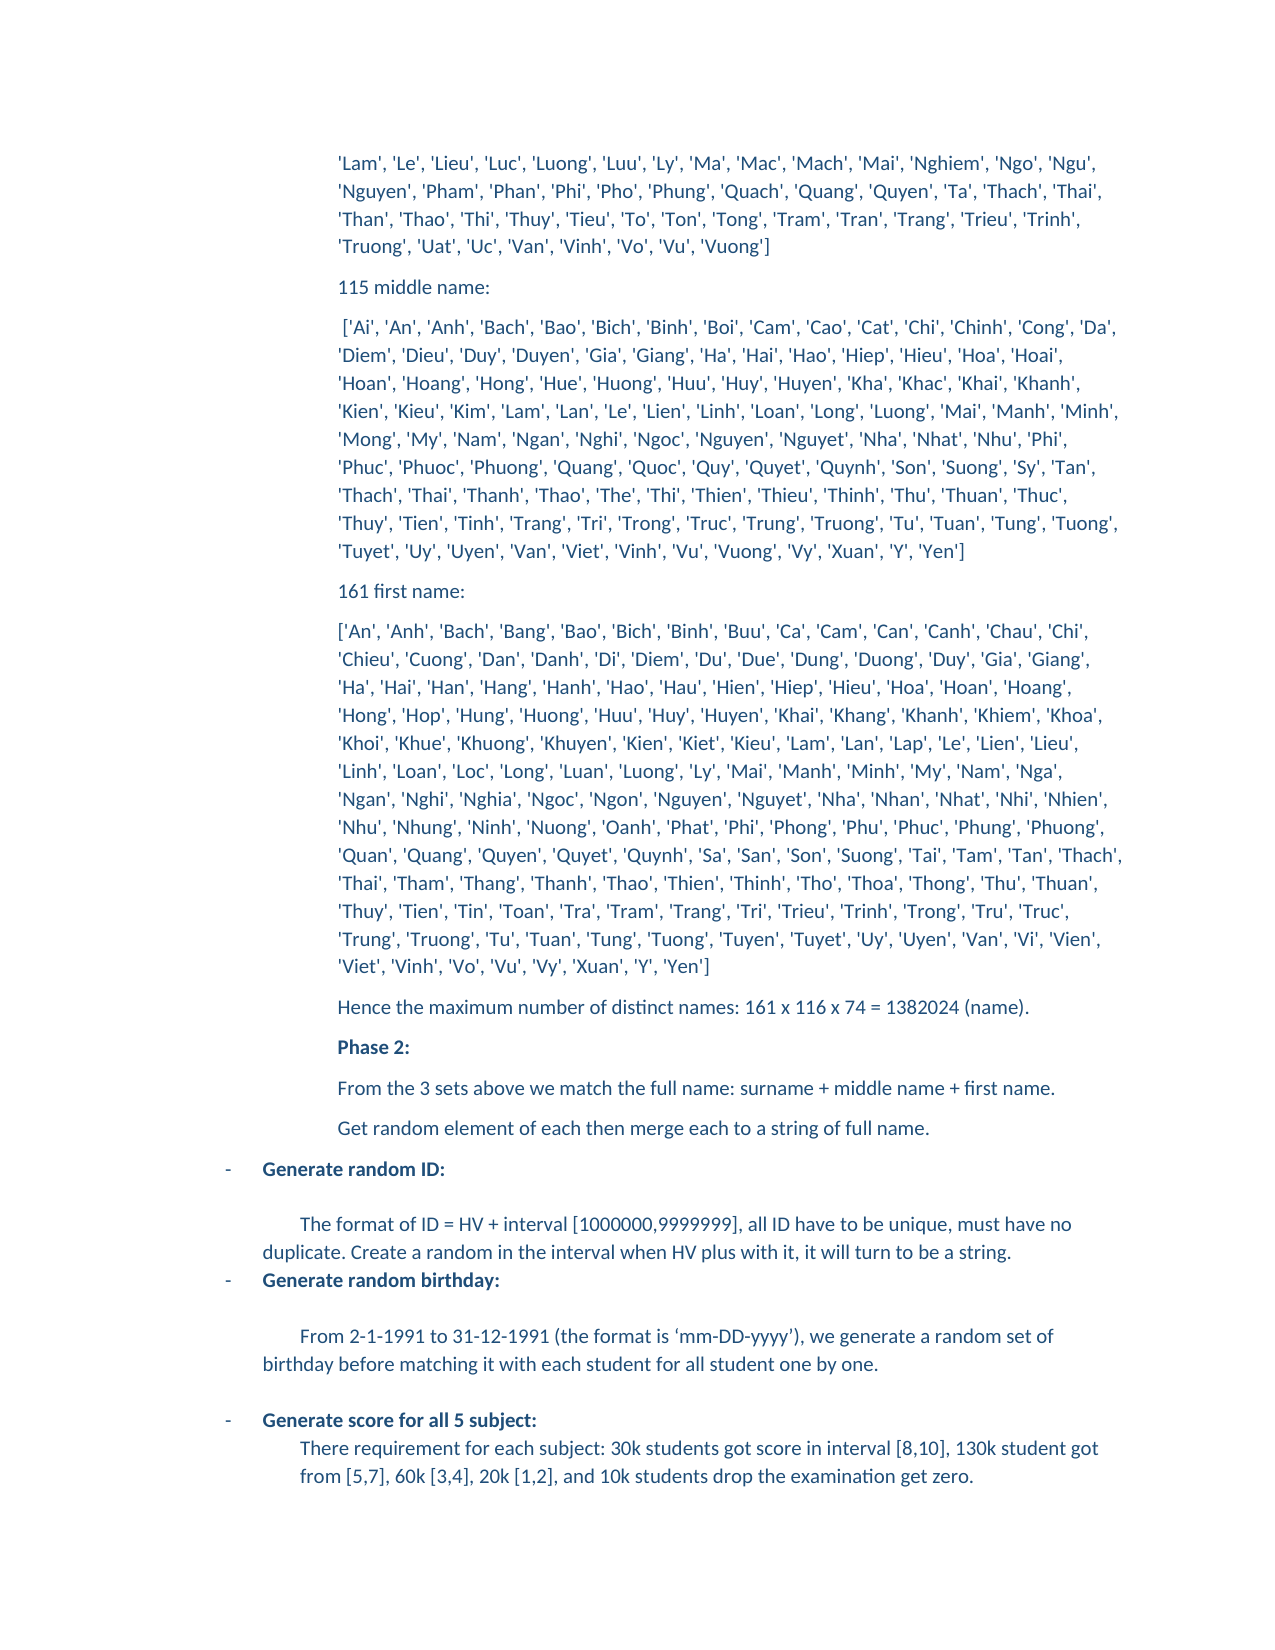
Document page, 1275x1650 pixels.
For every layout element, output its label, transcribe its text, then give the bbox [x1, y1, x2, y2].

list From 2-1-1991 to 31-12-1991 (the format is ‘mm-DD-yyyy’), we generate a random set of birthday before matching it with each student for all student one by one. [262, 1323, 1125, 1377]
list Generate random ID: [225, 1156, 1125, 1181]
text 161 first name: [337, 578, 1125, 604]
text From the 3 sets above we match the full name: surname + middle name + first name. [337, 1075, 1125, 1100]
text Hence the maximum number of distinct names: 161 x 116 x 74 = 1382024 (name). [337, 994, 1125, 1019]
text Phase 2: [337, 1034, 1125, 1060]
text 115 middle name: [337, 274, 1125, 299]
list Generate random birthday: [225, 1267, 1125, 1293]
list Generate score for all 5 subject: [225, 1407, 1125, 1432]
list There requirement for each subject: 30k students got score in interval [8,10], 130k student got from [5,7], 60k [3,4], 20k [1,2], and 10k students drop the examination get zero. [300, 1435, 1125, 1488]
text ['Ai', 'An', 'Anh', 'Bach', 'Bao', 'Bich', 'Binh', 'Boi', 'Cam', 'Cao', 'Cat', 'Chi', 'Chinh', 'Cong', 'Da', 'Diem', 'Dieu', 'Duy', 'Duyen', 'Gia', 'Giang', 'Ha', 'Hai', 'Hao', 'Hiep', 'Hieu', 'Hoa', 'Hoai', 'Hoan', 'Hoang', 'Hong', 'Hue', 'Huong', 'Huu', 'Huy', 'Huyen', 'Kha', 'Khac', 'Khai', 'Khanh', 'Kien', 'Kieu', 'Kim', 'Lam', 'Lan', 'Le', 'Lien', 'Linh', 'Loan', 'Long', 'Luong', 'Mai', 'Manh', 'Minh', 'Mong', 'My', 'Nam', 'Ngan', 'Nghi', 'Ngoc', 'Nguyen', 'Nguyet', 'Nha', 'Nhat', 'Nhu', 'Phi', 'Phuc', 'Phuoc', 'Phuong', 'Quang', 'Quoc', 'Quy', 'Quyet', 'Quynh', 'Son', 'Suong', 'Sy', 'Tan', 'Thach', 'Thai', 'Thanh', 'Thao', 'The', 'Thi', 'Thien', 'Thieu', 'Thinh', 'Thu', 'Thuan', 'Thuc', 'Thuy', 'Tien', 'Tinh', 'Trang', 'Tri', 'Trong', 'Truc', 'Trung', 'Truong', 'Tu', 'Tuan', 'Tung', 'Tuong', 'Tuyet', 'Uy', 'Uyen', 'Van', 'Viet', 'Vinh', 'Vu', 'Vuong', 'Vy', 'Xuan', 'Y', 'Yen'] [337, 314, 1125, 563]
text 'Lam', 'Le', 'Lieu', 'Luc', 'Luong', 'Luu', 'Ly', 'Ma', 'Mac', 'Mach', 'Mai', 'Nghiem', 'Ngo', 'Ngu', 'Nguyen', 'Pham', 'Phan', 'Phi', 'Pho', 'Phung', 'Quach', 'Quang', 'Quyen', 'Ta', 'Thach', 'Thai', 'Than', 'Thao', 'Thi', 'Thuy', 'Tieu', 'To', 'Ton', 'Tong', 'Tram', 'Tran', 'Trang', 'Trieu', 'Trinh', 'Truong', 'Uat', 'Uc', 'Van', 'Vinh', 'Vo', 'Vu', 'Vuong'] [337, 150, 1125, 259]
text Get random element of each then merge each to a string of full name. [262, 1115, 1125, 1141]
list The format of ID = HV + interval [1000000,9999999], all ID have to be unique, must have no duplicate. Create a random in the interval when HV plus with it, it will turn to be a string. [262, 1212, 1125, 1265]
text ['An', 'Anh', 'Bach', 'Bang', 'Bao', 'Bich', 'Binh', 'Buu', 'Ca', 'Cam', 'Can', 'Canh', 'Chau', 'Chi', 'Chieu', 'Cuong', 'Dan', 'Danh', 'Di', 'Diem', 'Du', 'Due', 'Dung', 'Duong', 'Duy', 'Gia', 'Giang', 'Ha', 'Hai', 'Han', 'Hang', 'Hanh', 'Hao', 'Hau', 'Hien', 'Hiep', 'Hieu', 'Hoa', 'Hoan', 'Hoang', 'Hong', 'Hop', 'Hung', 'Huong', 'Huu', 'Huy', 'Huyen', 'Khai', 'Khang', 'Khanh', 'Khiem', 'Khoa', 'Khoi', 'Khue', 'Khuong', 'Khuyen', 'Kien', 'Kiet', 'Kieu', 'Lam', 'Lan', 'Lap', 'Le', 'Lien', 'Lieu', 'Linh', 'Loan', 'Loc', 'Long', 'Luan', 'Luong', 'Ly', 'Mai', 'Manh', 'Minh', 'My', 'Nam', 'Nga', 'Ngan', 'Nghi', 'Nghia', 'Ngoc', 'Ngon', 'Nguyen', 'Nguyet', 'Nha', 'Nhan', 'Nhat', 'Nhi', 'Nhien', 'Nhu', 'Nhung', 'Ninh', 'Nuong', 'Oanh', 'Phat', 'Phi', 'Phong', 'Phu', 'Phuc', 'Phung', 'Phuong', 'Quan', 'Quang', 'Quyen', 'Quyet', 'Quynh', 'Sa', 'San', 'Son', 'Suong', 'Tai', 'Tam', 'Tan', 'Thach', 'Thai', 'Tham', 'Thang', 'Thanh', 'Thao', 'Thien', 'Thinh', 'Tho', 'Thoa', 'Thong', 'Thu', 'Thuan', 'Thuy', 'Tien', 'Tin', 'Toan', 'Tra', 'Tram', 'Trang', 'Tri', 'Trieu', 'Trinh', 'Trong', 'Tru', 'Truc', 'Trung', 'Truong', 'Tu', 'Tuan', 'Tung', 'Tuong', 'Tuyen', 'Tuyet', 'Uy', 'Uyen', 'Van', 'Vi', 'Vien', 'Viet', 'Vinh', 'Vo', 'Vu', 'Vy', 'Xuan', 'Y', 'Yen'] [337, 619, 1125, 979]
